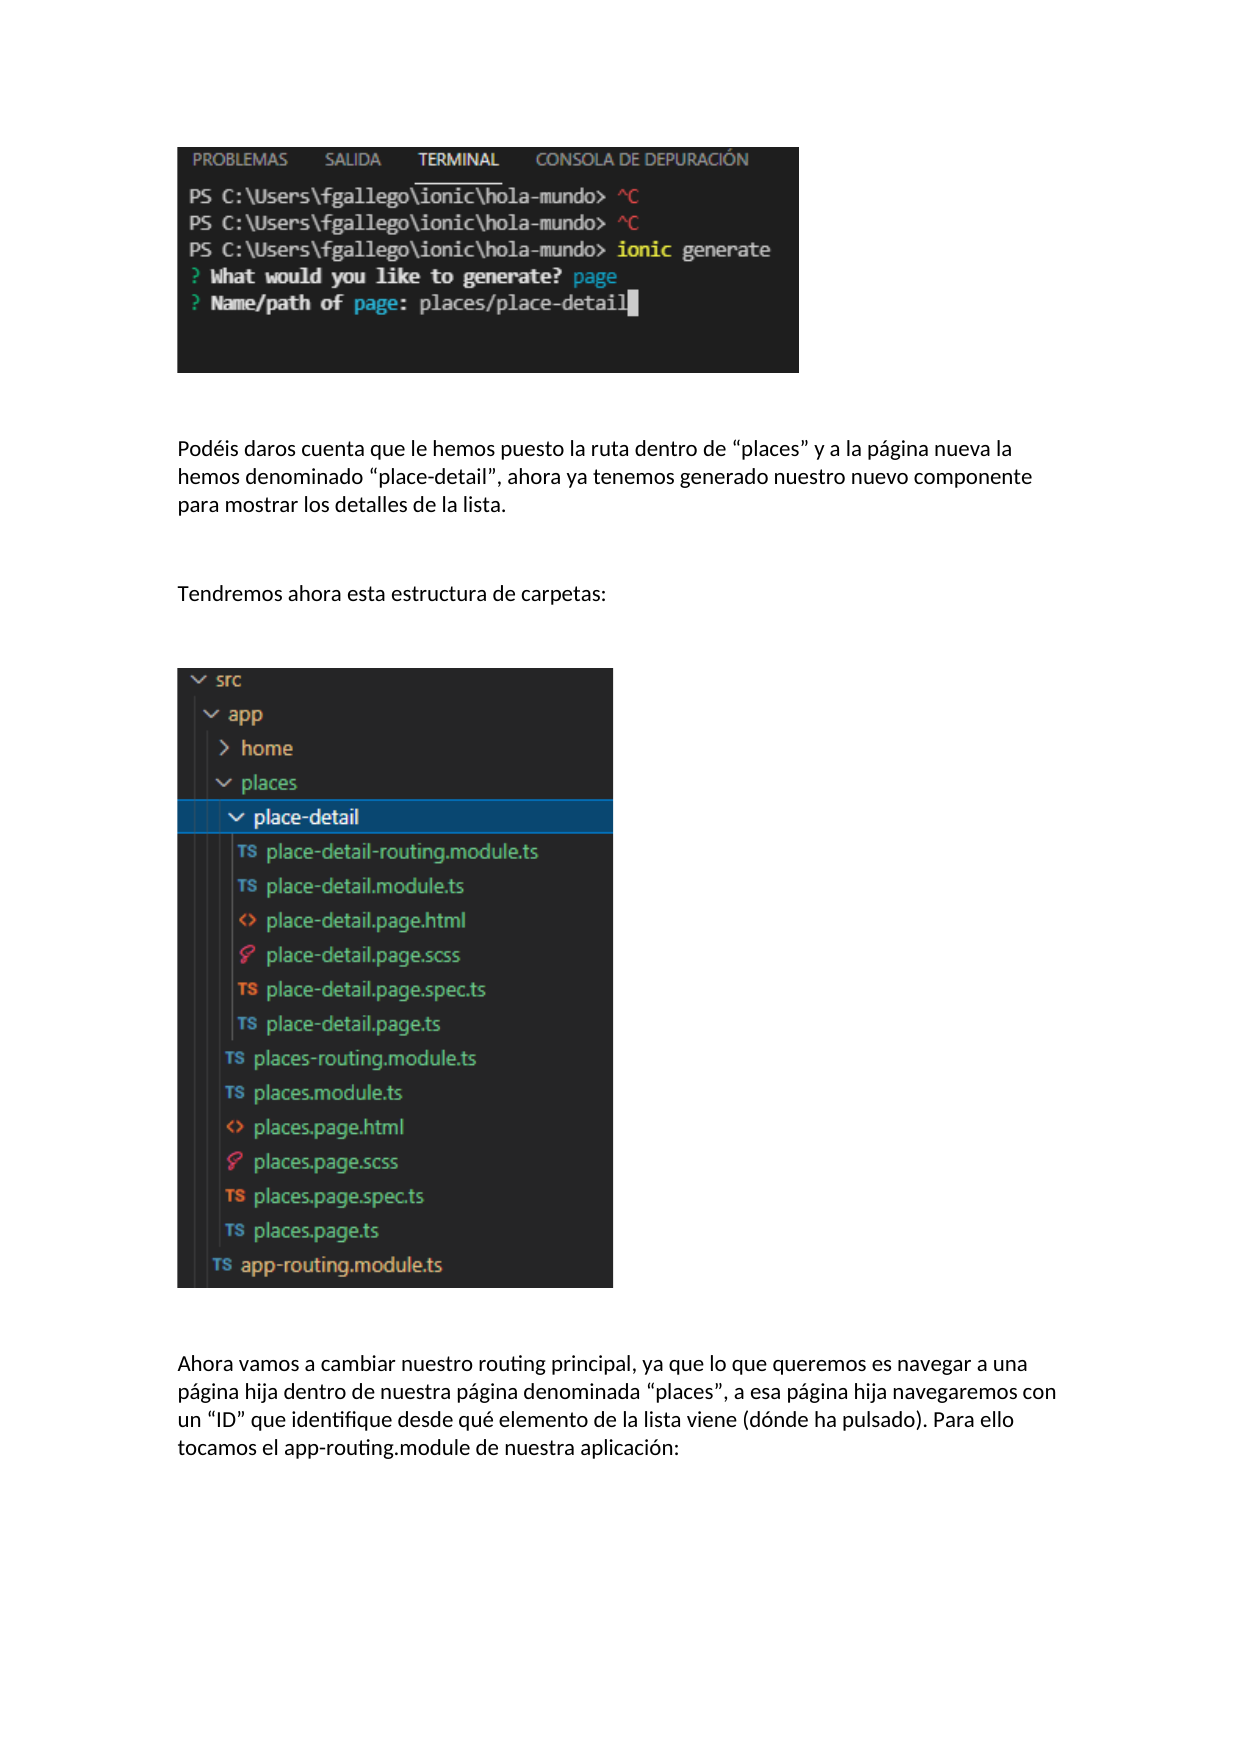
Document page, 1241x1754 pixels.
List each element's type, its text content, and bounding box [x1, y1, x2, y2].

text Podéis daros cuenta que le hemos puesto la ruta dentro de “places” y a la página nueva la hemos denominado “place-detail”, ahora ya tenemos generado nuestro nuevo componente para mostrar los detalles de la lista. [177, 434, 1063, 518]
text Tendremos ahora esta estructura de carpetas: [177, 579, 1063, 607]
text Ahora vamos a cambiar nuestro routing principal, ya que lo que queremos es navegar a una página hija dentro de nuestra página denominada “places”, a esa página hija navegaremos con un “ID” que identifique desde qué elemento de la lista viene (dónde ha pulsado). Para ello tocamos el app-routing.module de nuestra aplicación: [177, 1349, 1063, 1461]
